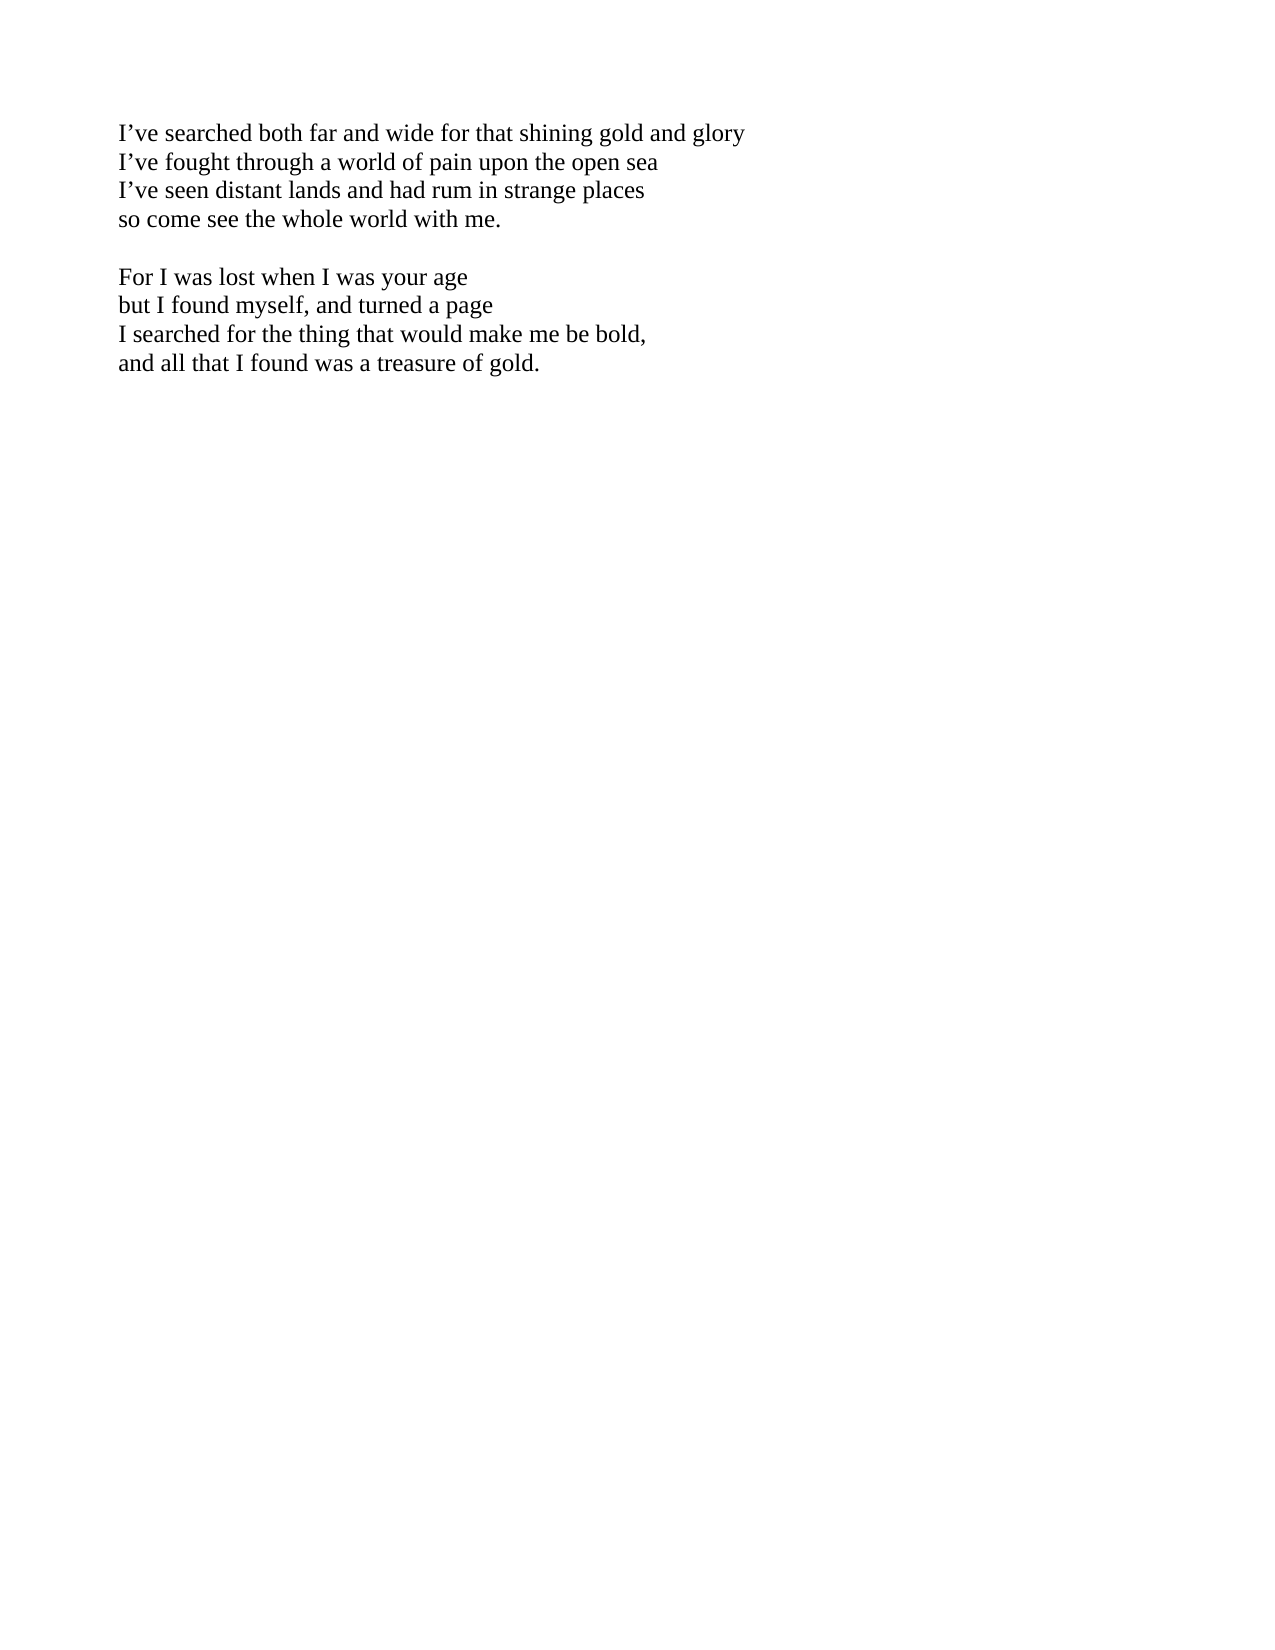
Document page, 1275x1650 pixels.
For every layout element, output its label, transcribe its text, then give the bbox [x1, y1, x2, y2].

text I’ve searched both far and wide for that shining gold and glory [118, 118, 1157, 147]
text I’ve seen distant lands and had rum in strange places [118, 176, 1157, 204]
text For I was lost when I was your age [118, 262, 1157, 291]
text but I found myself, and turned a page [118, 291, 1157, 319]
text so come see the whole world with me. [118, 204, 1157, 233]
text I searched for the thing that would make me be bold, [118, 319, 1157, 348]
text and all that I found was a treasure of gold. [118, 348, 1157, 377]
text I’ve fought through a world of pain upon the open sea [118, 147, 1157, 176]
